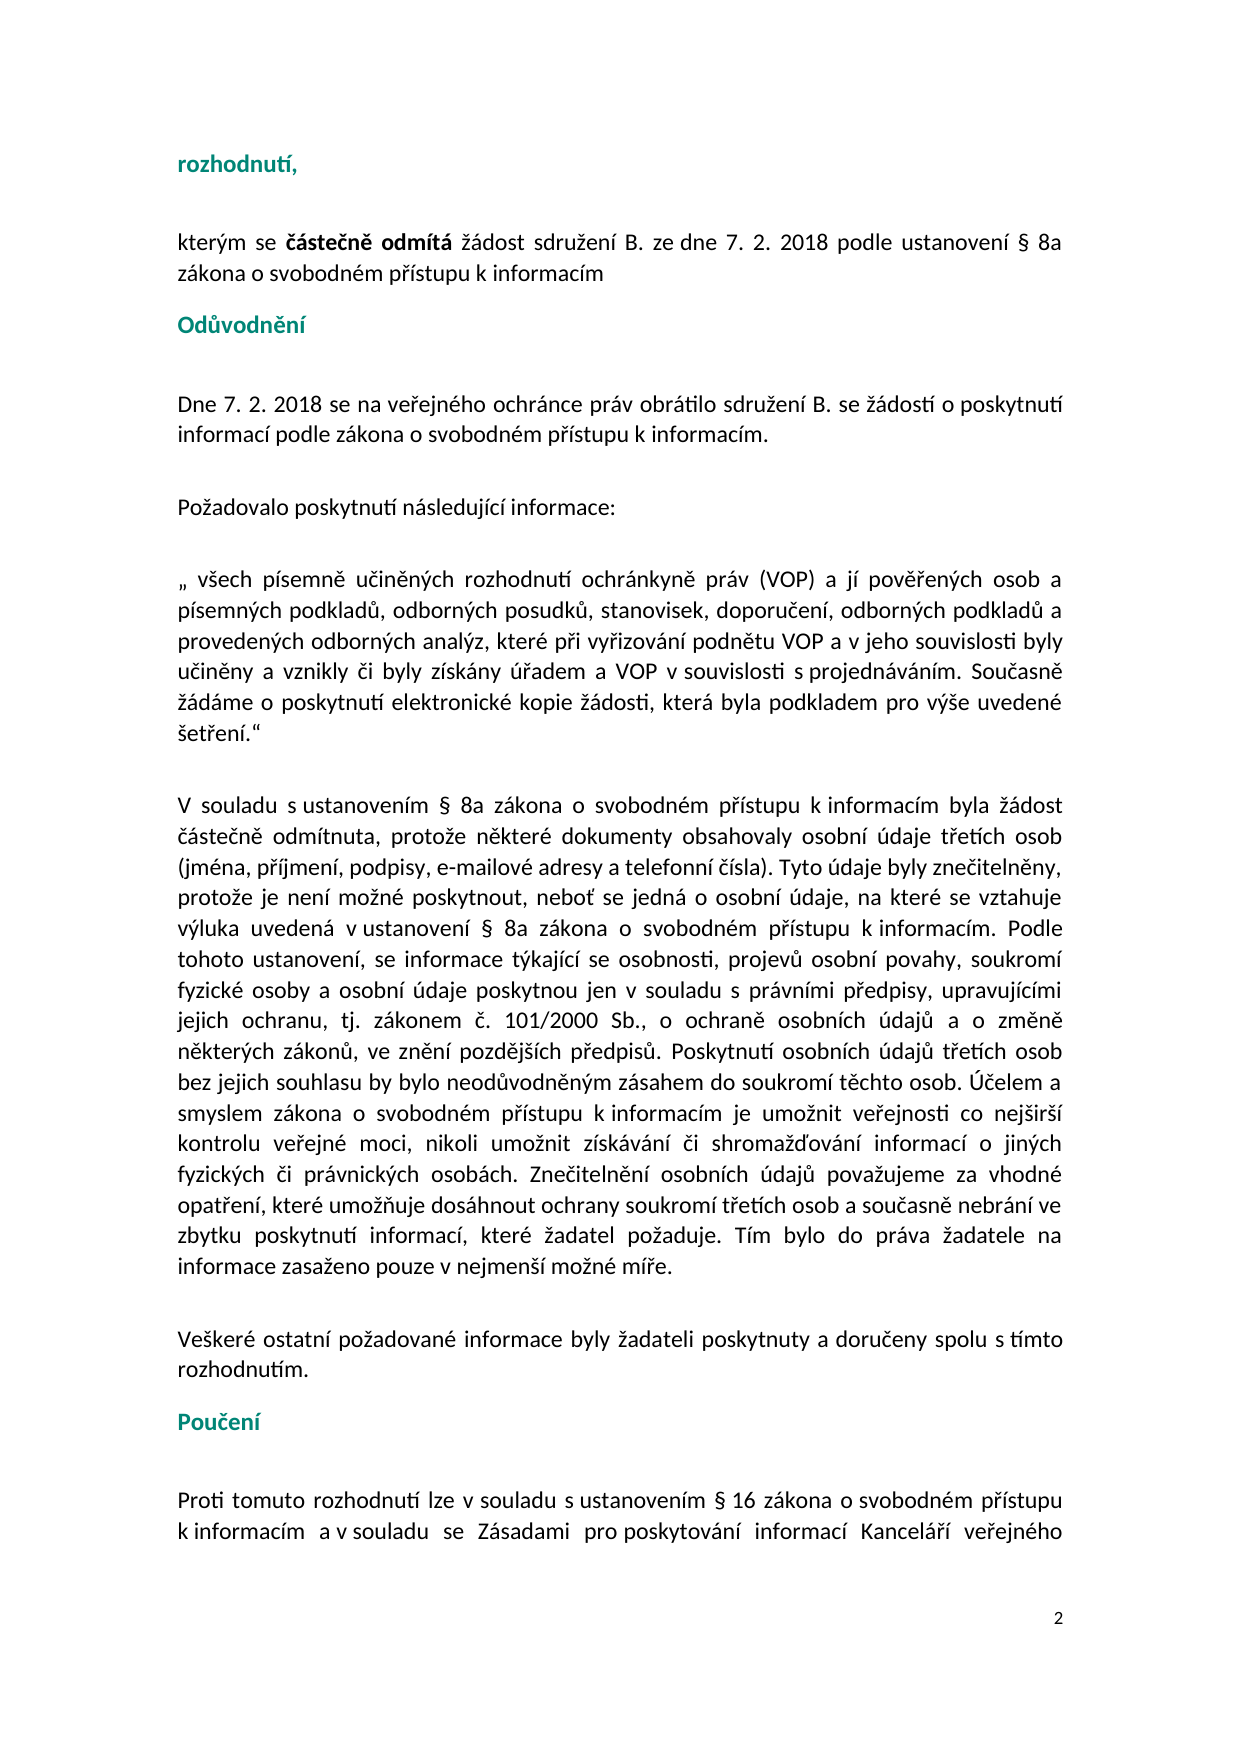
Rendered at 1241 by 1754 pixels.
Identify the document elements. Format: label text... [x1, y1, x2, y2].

text V souladu s ustanovením § 8a zákona o svobodném přístupu k informacím byla žádost částečně odmítnuta, protože některé dokumenty obsahovaly osobní údaje třetích osob (jména, příjmení, podpisy, e-mailové adresy a telefonní čísla). Tyto údaje byly znečitelněny, protože je není možné poskytnout, neboť se jedná o osobní údaje, na které se vztahuje výluka uvedená v ustanovení § 8a zákona o svobodném přístupu k informacím. Podle tohoto ustanovení, se informace týkající se osobnosti, projevů osobní povahy, soukromí fyzické osoby a osobní údaje poskytnou jen v souladu s právními předpisy, upravujícími jejich ochranu, tj. zákonem č. 101/2000 Sb., o ochraně osobních údajů a o změně některých zákonů, ve znění pozdějších předpisů. Poskytnutí osobních údajů třetích osob bez jejich souhlasu by bylo neodůvodněným zásahem do soukromí těchto osob. Účelem a smyslem zákona o svobodném přístupu k informacím je umožnit veřejnosti co nejširší kontrolu veřejné moci, nikoli umožnit získávání či shromažďování informací o jiných fyzických či právnických osobách. Znečitelnění osobních údajů považujeme za vhodné opatření, které umožňuje dosáhnout ochrany soukromí třetích osob a současně nebrání ve zbytku poskytnutí informací, které žadatel požaduje. Tím bylo do práva žadatele na informace zasaženo pouze v nejmenší možné míře. [177, 790, 1063, 1281]
subtitle Poučení [177, 1406, 1063, 1436]
subtitle rozhodnutí, [177, 148, 1063, 178]
text Veškeré ostatní požadované informace byly žadateli poskytnuty a doručeny spolu s tímto rozhodnutím. [177, 1324, 1063, 1384]
text Požadovalo poskytnutí následující informace: [177, 492, 1063, 521]
text „ všech písemně učiněných rozhodnutí ochránkyně práv (VOP) a jí pověřených osob a písemných podkladů, odborných posudků, stanovisek, doporučení, odborných podkladů a provedených odborných analýz, které při vyřizování podnětu VOP a v jeho souvislosti byly učiněny a vznikly či byly získány úřadem a VOP v souvislosti s projednáváním. Současně žádáme o poskytnutí elektronické kopie žádosti, která byla podkladem pro výše uvedené šetření.“ [177, 564, 1063, 747]
text Dne 7. 2. 2018 se na veřejného ochránce práv obrátilo sdružení B. se žádostí o poskytnutí informací podle zákona o svobodném přístupu k informacím. [177, 389, 1063, 449]
text kterým se částečně odmítá žádost sdružení B. ze dne 7. 2. 2018 podle ustanovení § 8a zákona o svobodném přístupu k informacím [177, 227, 1063, 287]
text Proti tomuto rozhodnutí lze v souladu s ustanovením § 16 zákona o svobodném přístupu k informacím a v souladu se Zásadami pro poskytování informací Kanceláří veřejného [177, 1485, 1063, 1545]
subtitle Odůvodnění [177, 309, 1063, 340]
